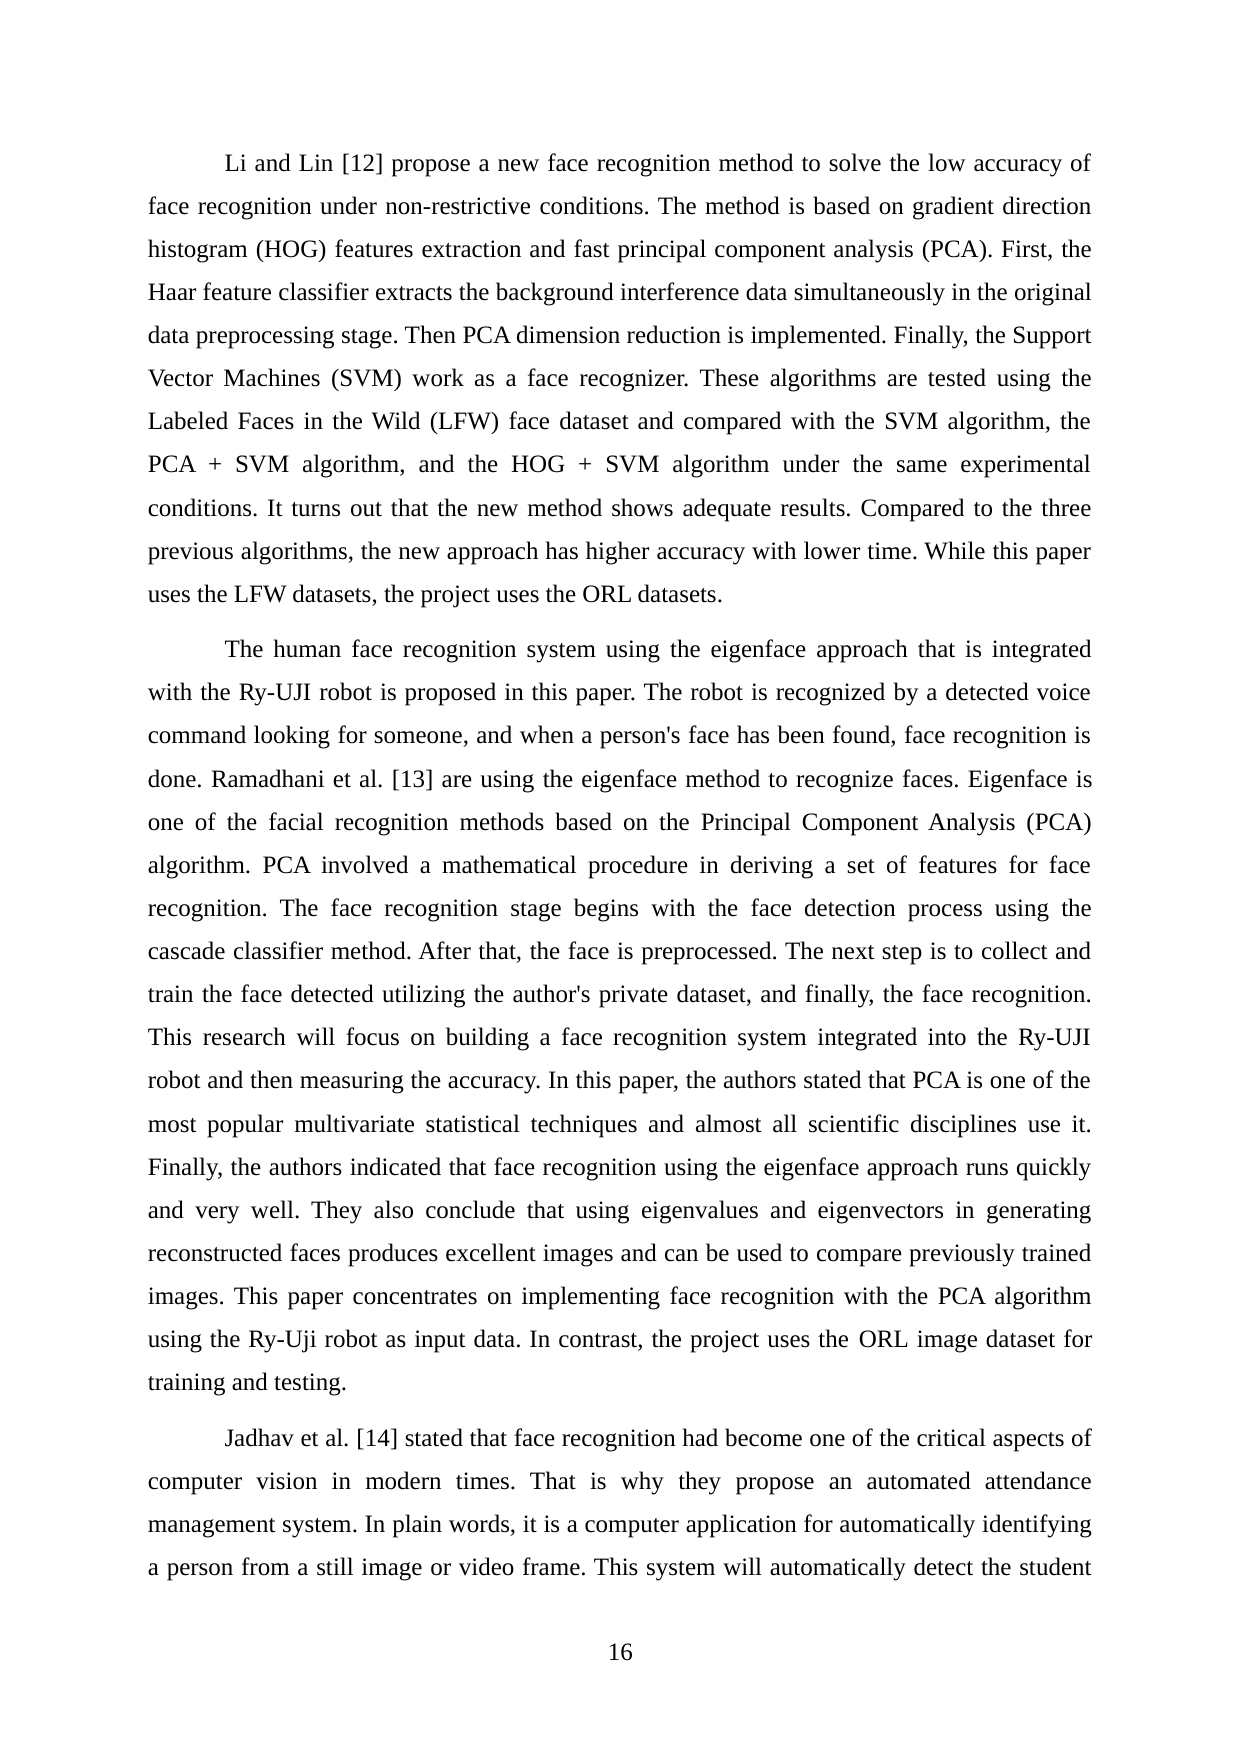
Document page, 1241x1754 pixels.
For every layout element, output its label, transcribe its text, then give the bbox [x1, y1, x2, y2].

text The human face recognition system using the eigenface approach that is integrated with the Ry-UJI robot is proposed in this paper. The robot is recognized by a detected voice command looking for someone, and when a person's face has been found, face recognition is done. Ramadhani et al. [13] are using the eigenface method to recognize faces. Eigenface is one of the facial recognition methods based on the Principal Component Analysis (PCA) algorithm. PCA involved a mathematical procedure in deriving a set of features for face recognition. The face recognition stage begins with the face detection process using the cascade classifier method. After that, the face is preprocessed. The next step is to collect and train the face detected utilizing the author's private dataset, and finally, the face recognition. This research will focus on building a face recognition system integrated into the Ry-UJI robot and then measuring the accuracy. In this paper, the authors stated that PCA is one of the most popular multivariate statistical techniques and almost all scientific disciplines use it. Finally, the authors indicated that face recognition using the eigenface approach runs quickly and very well. They also conclude that using eigenvalues and eigenvectors in generating reconstructed faces produces excellent images and can be used to compare previously trained images. This paper concentrates on implementing face recognition with the PCA algorithm using the Ry-Uji robot as input data. In contrast, the project uses the ORL image dataset for training and testing. [148, 634, 1093, 1396]
text Li and Lin [12] propose a new face recognition method to solve the low accuracy of face recognition under non-restrictive conditions. The method is based on gradient direction histogram (HOG) features extraction and fast principal component analysis (PCA). First, the Haar feature classifier extracts the background interference data simultaneously in the original data preprocessing stage. Then PCA dimension reduction is implemented. Finally, the Support Vector Machines (SVM) work as a face recognizer. These algorithms are tested using the Labeled Faces in the Wild (LFW) face dataset and compared with the SVM algorithm, the PCA + SVM algorithm, and the HOG + SVM algorithm under the same experimental conditions. It turns out that the new method shows adequate results. Compared to the three previous algorithms, the new approach has higher accuracy with lower time. While this paper uses the LFW datasets, the project uses the ORL datasets. [148, 148, 1093, 608]
text Jadhav et al. [14] stated that face recognition had become one of the critical aspects of computer vision in modern times. That is why they propose an automated attendance management system. In plain words, it is a computer application for automatically identifying a person from a still image or video frame. This system will automatically detect the student [148, 1423, 1093, 1581]
